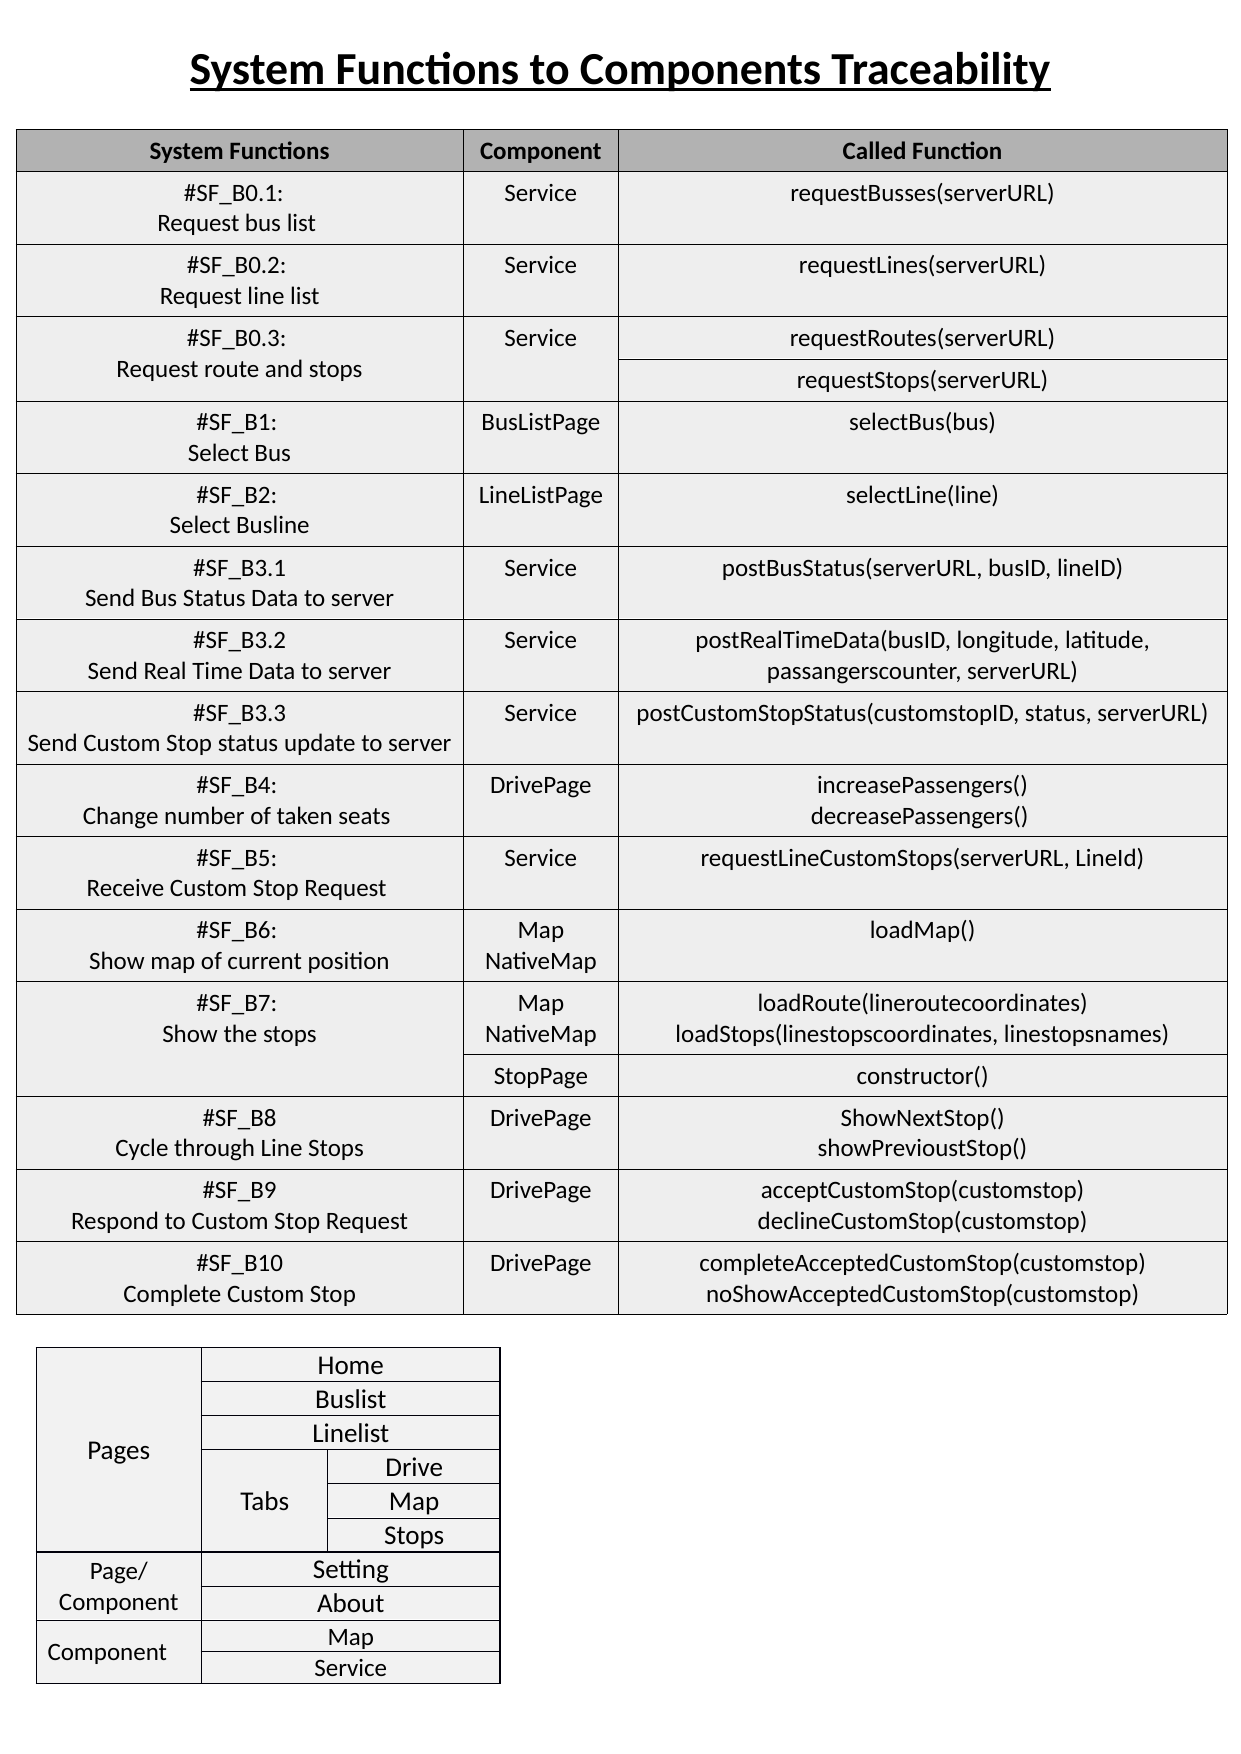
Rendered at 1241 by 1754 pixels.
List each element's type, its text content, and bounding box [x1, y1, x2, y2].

table_cell Service [464, 317, 618, 401]
table_cell DrivePage [464, 1242, 618, 1314]
table_cell #SF_B1: Select Bus [17, 402, 463, 473]
table_cell #SF_B0.2: Request line list [17, 245, 463, 316]
table_cell requestStops(serverURL) [619, 360, 1227, 401]
table_cell Map [328, 1484, 499, 1517]
table_cell Map [202, 1621, 499, 1651]
table_cell postBusStatus(serverURL, busID, lineID) [619, 547, 1227, 618]
table_cell requestBusses(serverURL) [619, 172, 1227, 244]
table_cell loadMap() [619, 910, 1227, 981]
table_cell #SF_B5: Receive Custom Stop Request [17, 837, 463, 909]
table_cell #SF_B10 Complete Custom Stop [17, 1242, 463, 1314]
table_cell #SF_B6: Show map of current position [17, 910, 463, 981]
table_cell DrivePage [464, 1097, 618, 1169]
table_cell Setting [202, 1553, 499, 1586]
table_cell #SF_B7: Show the stops [17, 982, 463, 1096]
table_header Pages [37, 1348, 201, 1551]
table_cell #SF_B8 Cycle through Line Stops [17, 1097, 463, 1169]
table_cell #SF_B2: Select Busline [17, 474, 463, 546]
table_cell Buslist [202, 1382, 499, 1415]
table_cell ShowNextStop() showPrevioustStop() [619, 1097, 1227, 1169]
table_cell Service [464, 692, 618, 764]
table_cell #SF_B4: Change number of taken seats [17, 765, 463, 836]
table_cell DrivePage [464, 765, 618, 836]
table_cell Tabs [202, 1450, 327, 1551]
table_cell #SF_B3.1 Send Bus Status Data to server [17, 547, 463, 618]
table_cell #SF_B0.1: Request bus list [17, 172, 463, 244]
table_cell Map NativeMap [464, 982, 618, 1054]
table_cell Linelist [202, 1416, 499, 1449]
table_header Component [464, 130, 618, 171]
table_cell Service [202, 1652, 499, 1683]
table_cell acceptCustomStop(customstop) declineCustomStop(customstop) [619, 1170, 1227, 1241]
table_cell Service [464, 172, 618, 244]
table_cell Service [464, 837, 618, 909]
table_cell Stops [328, 1519, 499, 1551]
table_cell requestLines(serverURL) [619, 245, 1227, 316]
table_cell Page/ Component [37, 1553, 201, 1619]
table_cell requestRoutes(serverURL) [619, 317, 1227, 358]
table_cell LineListPage [464, 474, 618, 546]
table_cell increasePassengers() decreasePassengers() [619, 765, 1227, 836]
table_cell #SF_B3.3 Send Custom Stop status update to server [17, 692, 463, 764]
table_cell Service [464, 245, 618, 316]
table_cell selectLine(line) [619, 474, 1227, 546]
table_header System Functions [17, 130, 463, 171]
table_header Home [202, 1348, 499, 1381]
table_cell About [202, 1587, 499, 1619]
table_header Called Function [619, 130, 1227, 171]
table_cell #SF_B0.3: Request route and stops [17, 317, 463, 401]
table_cell #SF_B3.2 Send Real Time Data to server [17, 620, 463, 691]
table_cell #SF_B9 Respond to Custom Stop Request [17, 1170, 463, 1241]
table_cell Drive [328, 1450, 499, 1483]
table_cell Service [464, 547, 618, 618]
table_cell selectBus(bus) [619, 402, 1227, 473]
text System Functions to Components Traceability [118, 40, 1122, 96]
table_cell constructor() [619, 1055, 1227, 1096]
table_cell BusListPage [464, 402, 618, 473]
table_cell DrivePage [464, 1170, 618, 1241]
table_cell loadRoute(lineroutecoordinates) loadStops(linestopscoordinates, linestopsnames) [619, 982, 1227, 1054]
table_cell Service [464, 620, 618, 691]
table_cell requestLineCustomStops(serverURL, LineId) [619, 837, 1227, 909]
table_cell StopPage [464, 1055, 618, 1096]
table_cell postCustomStopStatus(customstopID, status, serverURL) [619, 692, 1227, 764]
table_cell Map NativeMap [464, 910, 618, 981]
table_cell Component [37, 1621, 201, 1683]
table_cell completeAcceptedCustomStop(customstop) noShowAcceptedCustomStop(customstop) [619, 1242, 1227, 1314]
table_cell postRealTimeData(busID, longitude, latitude, passangerscounter, serverURL) [619, 620, 1227, 691]
